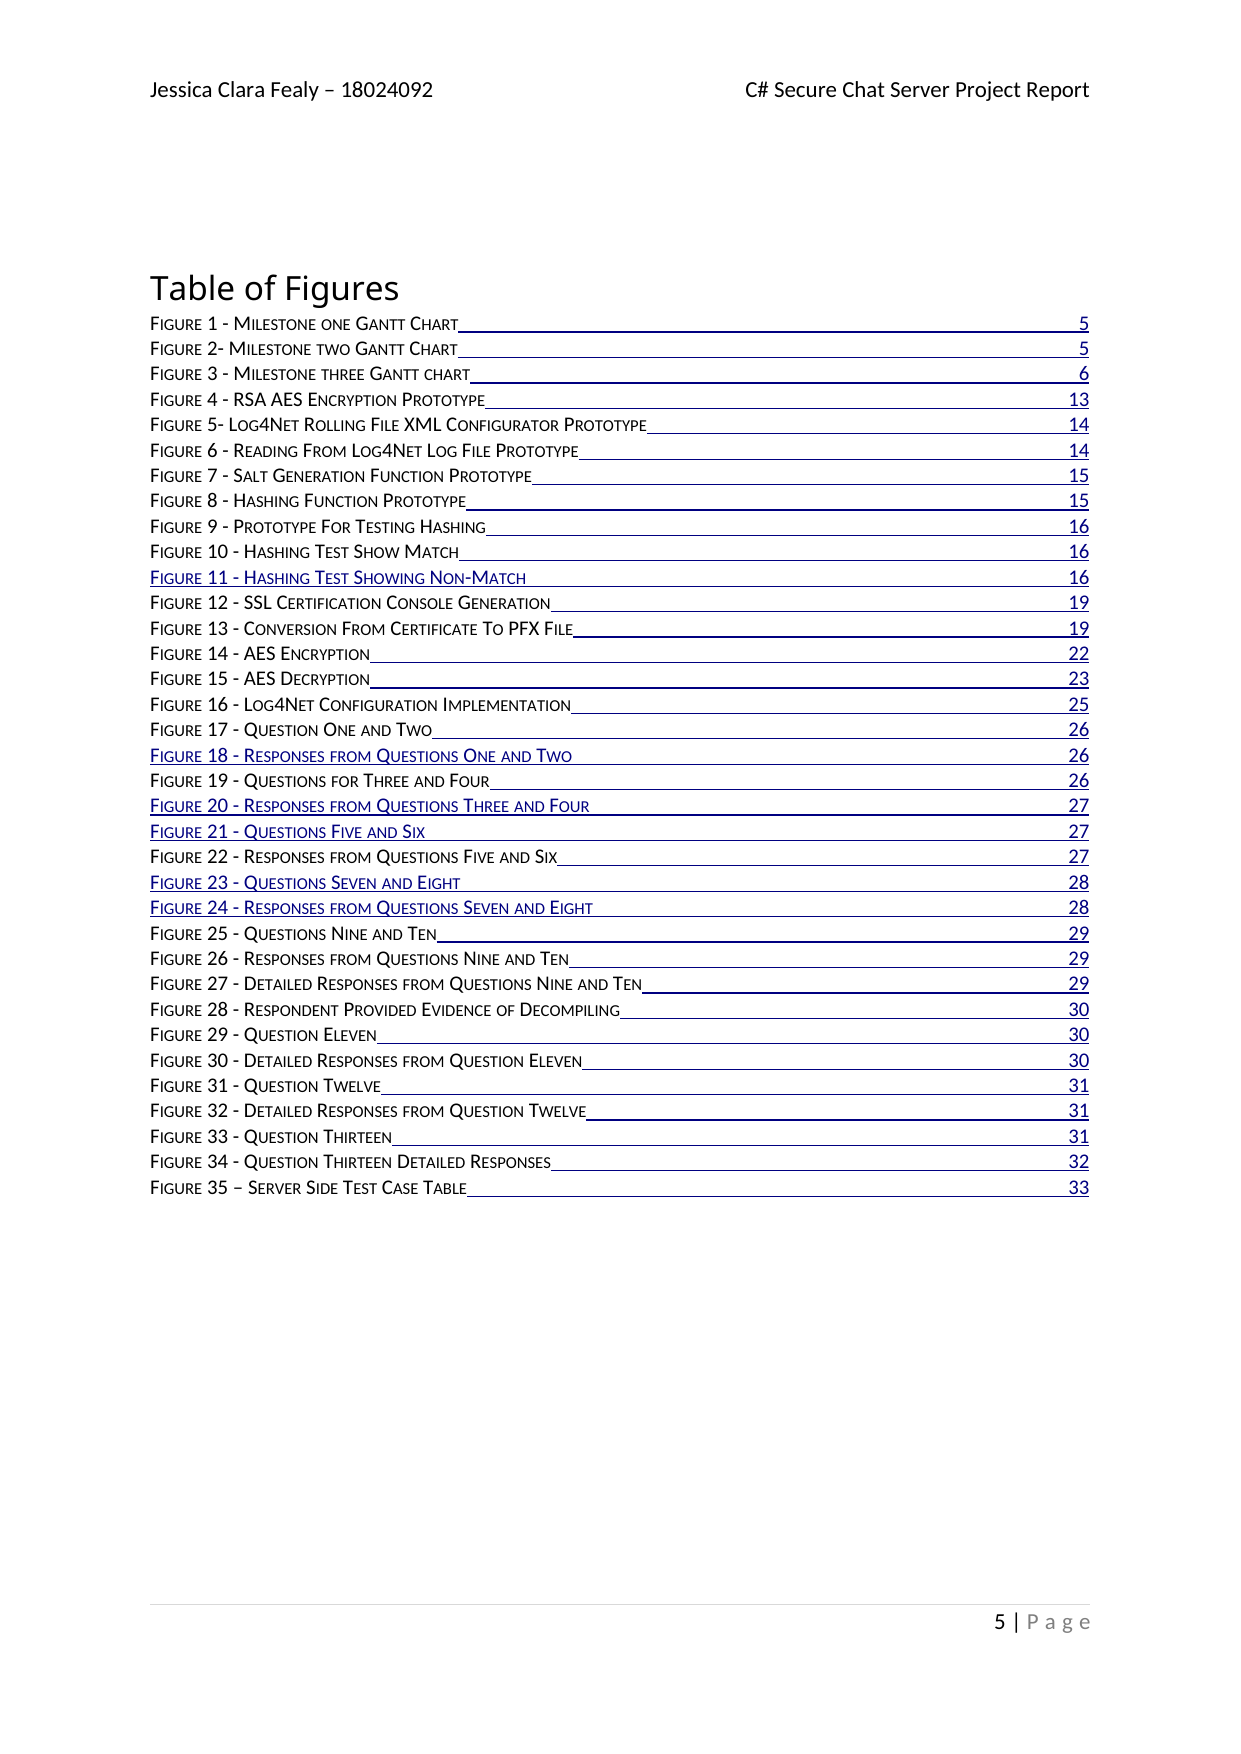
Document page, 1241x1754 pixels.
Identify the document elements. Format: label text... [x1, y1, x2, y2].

text Figure 22 - Responses from Questions Five and Six 27 [150, 843, 1090, 869]
text Figure 12 - SSL Certification Console Generation 19 [150, 589, 1090, 615]
text Figure 7 - Salt Generation Function Prototype 15 [150, 462, 1090, 488]
text Figure 25 - Questions Nine and Ten 29 [150, 920, 1090, 945]
text Figure 1 - Milestone one Gantt Chart 5 [150, 310, 1090, 335]
text Figure 20 - Responses from Questions Three and Four 27 [150, 793, 1090, 818]
text Figure 8 - Hashing Function Prototype 15 [150, 488, 1090, 513]
text Figure 24 - Responses from Questions Seven and Eight 28 [150, 894, 1090, 920]
text Figure 5- Log4Net Rolling File XML Configurator Prototype 14 [150, 411, 1090, 437]
text Figure 10 - Hashing Test Show Match 16 [150, 538, 1090, 564]
text Figure 4 - RSA AES Encryption Prototype 13 [150, 386, 1090, 411]
subtitle Table of Figures [150, 264, 1090, 310]
text Figure 9 - Prototype For Testing Hashing 16 [150, 513, 1090, 538]
text Figure 13 - Conversion From Certificate To PFX File 19 [150, 615, 1090, 640]
text Figure 26 - Responses from Questions Nine and Ten 29 [150, 945, 1090, 971]
text Figure 16 - Log4Net Configuration Implementation 25 [150, 691, 1090, 716]
text Figure 19 - Questions for Three and Four 26 [150, 767, 1090, 793]
text Figure 32 - Detailed Responses from Question Twelve 31 [150, 1098, 1090, 1123]
text Figure 23 - Questions Seven and Eight 28 [150, 869, 1090, 894]
text Figure 34 - Question Thirteen Detailed Responses 32 [150, 1148, 1090, 1174]
text Figure 35 – Server Side Test Case Table 33 [150, 1174, 1090, 1199]
text Figure 2- Milestone two Gantt Chart 5 [150, 335, 1090, 361]
text Figure 29 - Question Eleven 30 [150, 1021, 1090, 1047]
text Figure 11 - Hashing Test Showing Non-Match 16 [150, 564, 1090, 589]
text Figure 17 - Question One and Two 26 [150, 716, 1090, 742]
text Figure 6 - Reading From Log4Net Log File Prototype 14 [150, 437, 1090, 462]
text Figure 30 - Detailed Responses from Question Eleven 30 [150, 1047, 1090, 1072]
text Figure 15 - AES Decryption 23 [150, 666, 1090, 691]
text Figure 27 - Detailed Responses from Questions Nine and Ten 29 [150, 971, 1090, 996]
text Figure 33 - Question Thirteen 31 [150, 1123, 1090, 1148]
text Figure 14 - AES Encryption 22 [150, 640, 1090, 666]
text Figure 18 - Responses from Questions One and Two 26 [150, 742, 1090, 767]
text Figure 21 - Questions Five and Six 27 [150, 818, 1090, 843]
text Figure 3 - Milestone three Gantt chart 6 [150, 361, 1090, 386]
text Figure 28 - Respondent Provided Evidence of Decompiling 30 [150, 996, 1090, 1021]
text Figure 31 - Question Twelve 31 [150, 1072, 1090, 1098]
